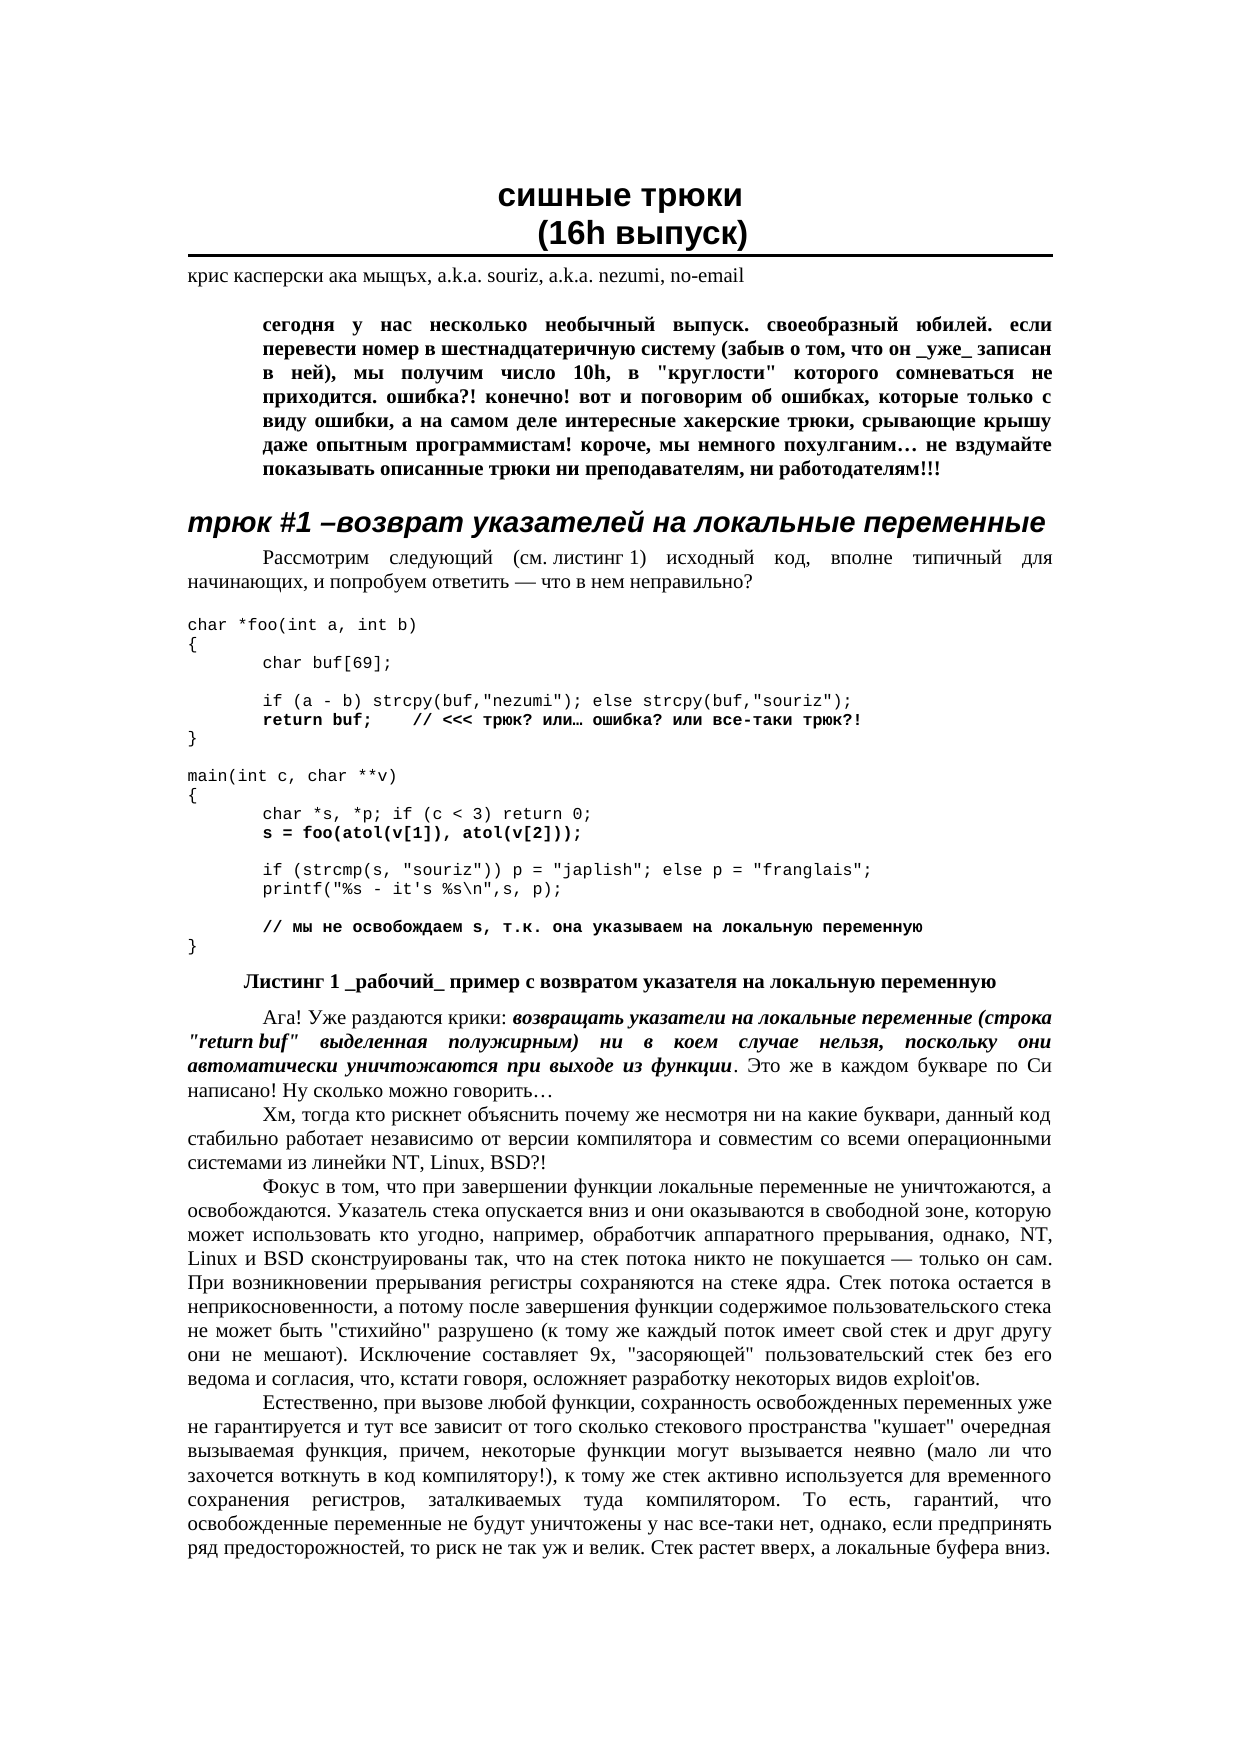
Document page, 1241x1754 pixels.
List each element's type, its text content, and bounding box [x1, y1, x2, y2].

text Естественно, при вызове любой функции, сохранность освобожденных переменных уже не гарантируется и тут все зависит от того сколько стекового пространства "кушает" очередная вызываемая функция, причем, некоторые функции могут вызывается неявно (мало ли что захочется воткнуть в код компилятору!), к тому же стек активно используется для временного сохранения регистров, заталкиваемых туда компилятором. То есть, гарантий, что освобожденные переменные не будут уничтожены у нас все-таки нет, однако, если предпринять ряд предосторожностей, то риск не так уж и велик. Стек растет вверх, а локальные буфера вниз. [187, 1390, 1053, 1559]
text char *s, *p; if (c < 3) return 0; [187, 805, 1053, 824]
text Ага! Уже раздаются крики: возвращать указатели на локальные переменные (строка "return buf" выделенная полужирным) ни в коем случае нельзя, поскольку они автоматически уничтожаются при выходе из функции. Это же в каждом букваре по Си написано! Ну сколько можно говорить… [187, 1005, 1053, 1102]
text printf("%s - it's %s\n",s, p); [187, 881, 1053, 900]
text Хм, тогда кто рискнет объяснить почему же несмотря ни на какие буквари, данный код стабильно работает независимо от версии компилятора и совместим со всеми операционными системами из линейки NT, Linux, BSD?! [187, 1102, 1053, 1174]
text { [187, 636, 1053, 654]
text } [187, 730, 1053, 749]
text крис касперски ака мыщъх, a.k.a. souriz, a.k.a. nezumi, no-email [187, 263, 1053, 287]
text Рассмотрим следующий (см. листинг 1) исходный код, вполне типичный для начинающих, и попробуем ответить — что в нем неправильно? [187, 545, 1053, 593]
text Фокус в том, что при завершении функции локальные переменные не уничтожаются, а освобождаются. Указатель стека опускается вниз и они оказываются в свободной зоне, которую может использовать кто угодно, например, обработчик аппаратного прерывания, однако, NT, Linux и BSD сконструированы так, что на стек потока никто не покушается — только он сам. При возникновении прерывания регистры сохраняются на стеке ядра. Стек потока остается в неприкосновенности, а потому после завершения функции содержимое пользовательского стека не может быть "стихийно" разрушено (к тому же каждый поток имеет свой стек и друг другу они не мешают). Исключение составляет 9x, "засоряющей" пользовательский стек без его ведома и согласия, что, кстати говоря, осложняет разработку некоторых видов exploit'ов. [187, 1174, 1053, 1390]
text if (a - b) strcpy(buf,"nezumi"); else strcpy(buf,"souriz"); [187, 692, 1053, 711]
text char *foo(int a, int b) [187, 617, 1053, 636]
text s = foo(atol(v[1]), atol(v[2])); [187, 824, 1053, 843]
text return buf; // <<< трюк? или… ошибка? или все-таки трюк?! [187, 711, 1053, 730]
text char buf[69]; [187, 654, 1053, 673]
subtitle трюк #1 –возврат указателей на локальные переменные [187, 505, 1053, 538]
subtitle сишные трюки (16h выпуск) [187, 175, 1053, 257]
text сегодня у нас несколько необычный выпуск. своеобразный юбилей. если перевести номер в шестнадцатеричную систему (забыв о том, что он _уже_ записан в ней), мы получим число 10h, в "круглости" которого сомневаться не приходится. ошибка?! конечно! вот и поговорим об ошибках, которые только с виду ошибки, а на самом деле интересные хакерские трюки, срывающие крышу даже опытным программистам! короче, мы немного похулганим… не вздумайте показывать описанные трюки ни преподавателям, ни работодателям!!! [262, 311, 1053, 480]
text if (strcmp(s, "souriz")) p = "japlish"; else p = "franglais"; [187, 862, 1053, 881]
text Листинг 1 _рабочий_ пример с возвратом указателя на локальную переменную [187, 969, 1053, 993]
text // мы не освобождаем s, т.к. она указываем на локальную переменную [187, 918, 1053, 937]
text { [187, 787, 1053, 805]
text main(int c, char **v) [187, 768, 1053, 787]
text } [187, 937, 1053, 956]
